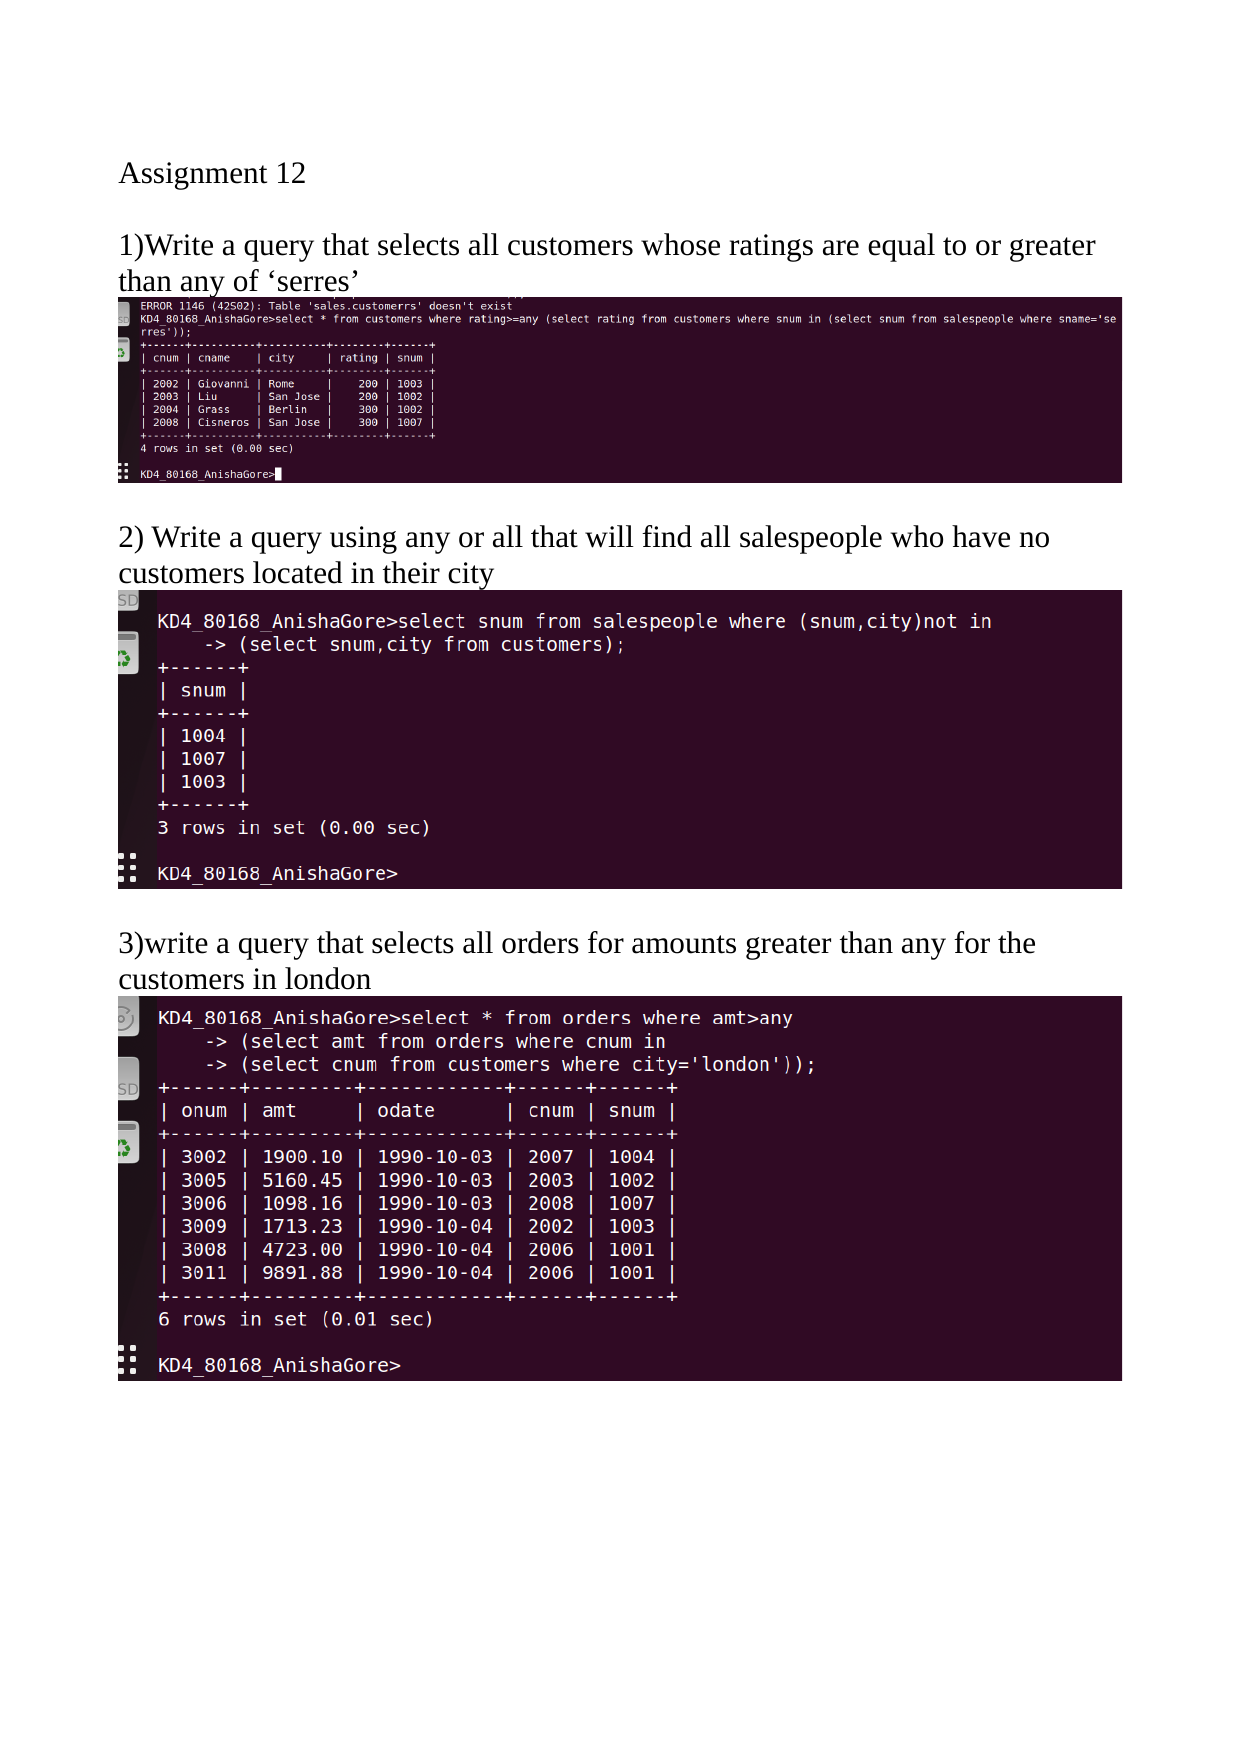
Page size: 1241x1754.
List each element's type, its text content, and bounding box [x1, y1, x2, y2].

picture [118, 590, 1123, 889]
text 2) Write a query using any or all that will find all salespeople who have no customers located in their city [118, 518, 1122, 590]
picture [118, 297, 1123, 483]
picture [118, 996, 1123, 1381]
text Assignment 12 [118, 154, 1122, 190]
text 1)Write a query that selects all customers whose ratings are equal to or greater than any of ‘serres’ [118, 226, 1122, 297]
text 3)write a query that selects all orders for amounts greater than any for the customers in london [118, 925, 1122, 996]
